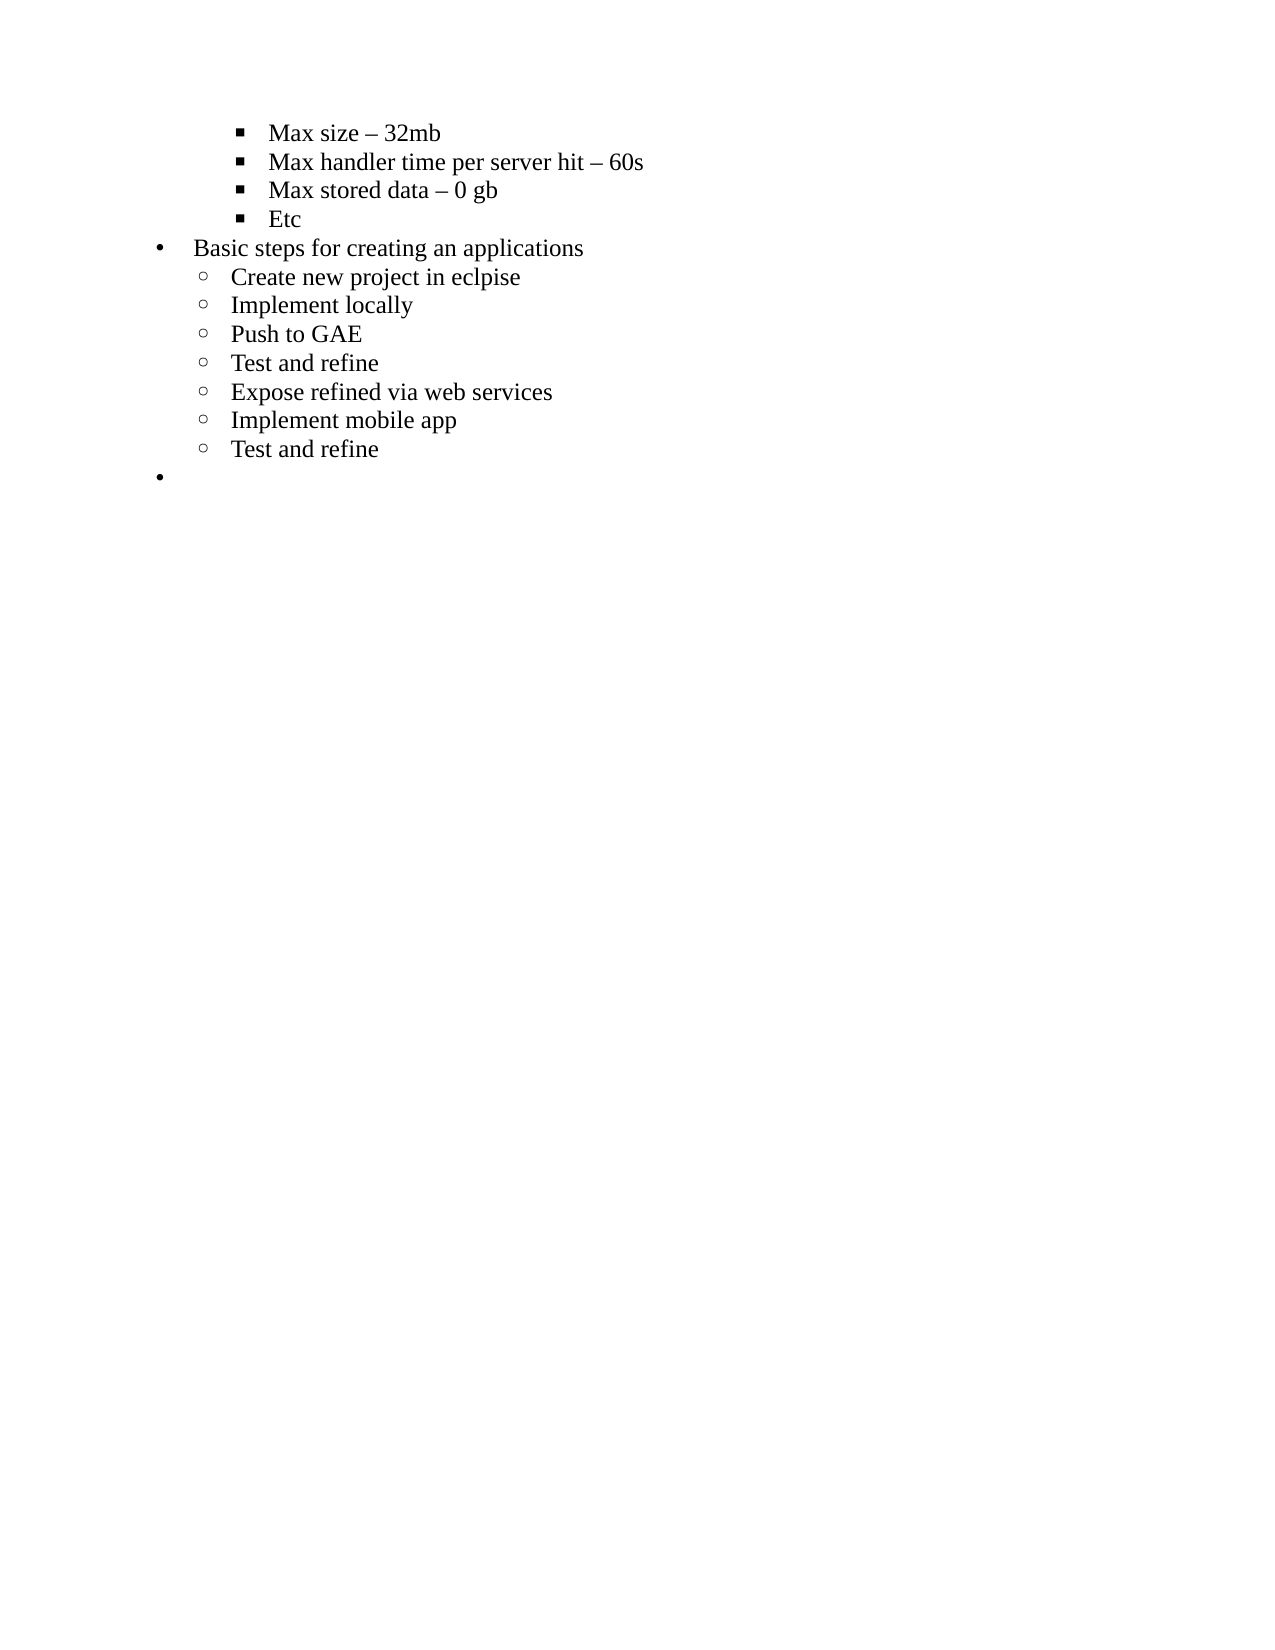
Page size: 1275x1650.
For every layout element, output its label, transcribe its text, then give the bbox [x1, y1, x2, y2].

list Max handler time per server hit – 60s [231, 147, 1157, 176]
list Etc [231, 204, 1157, 233]
list Test and refine [193, 348, 1157, 377]
list Max size – 32mb [231, 118, 1157, 147]
list Max stored data – 0 gb [231, 176, 1157, 204]
list Implement locally [193, 291, 1157, 319]
list Push to GAE [193, 319, 1157, 348]
list Basic steps for creating an applications [156, 233, 1157, 262]
list Create new project in eclpise [193, 262, 1157, 291]
list Test and refine [193, 434, 1157, 463]
list Implement mobile app [193, 406, 1157, 434]
list Expose refined via web services [193, 377, 1157, 406]
